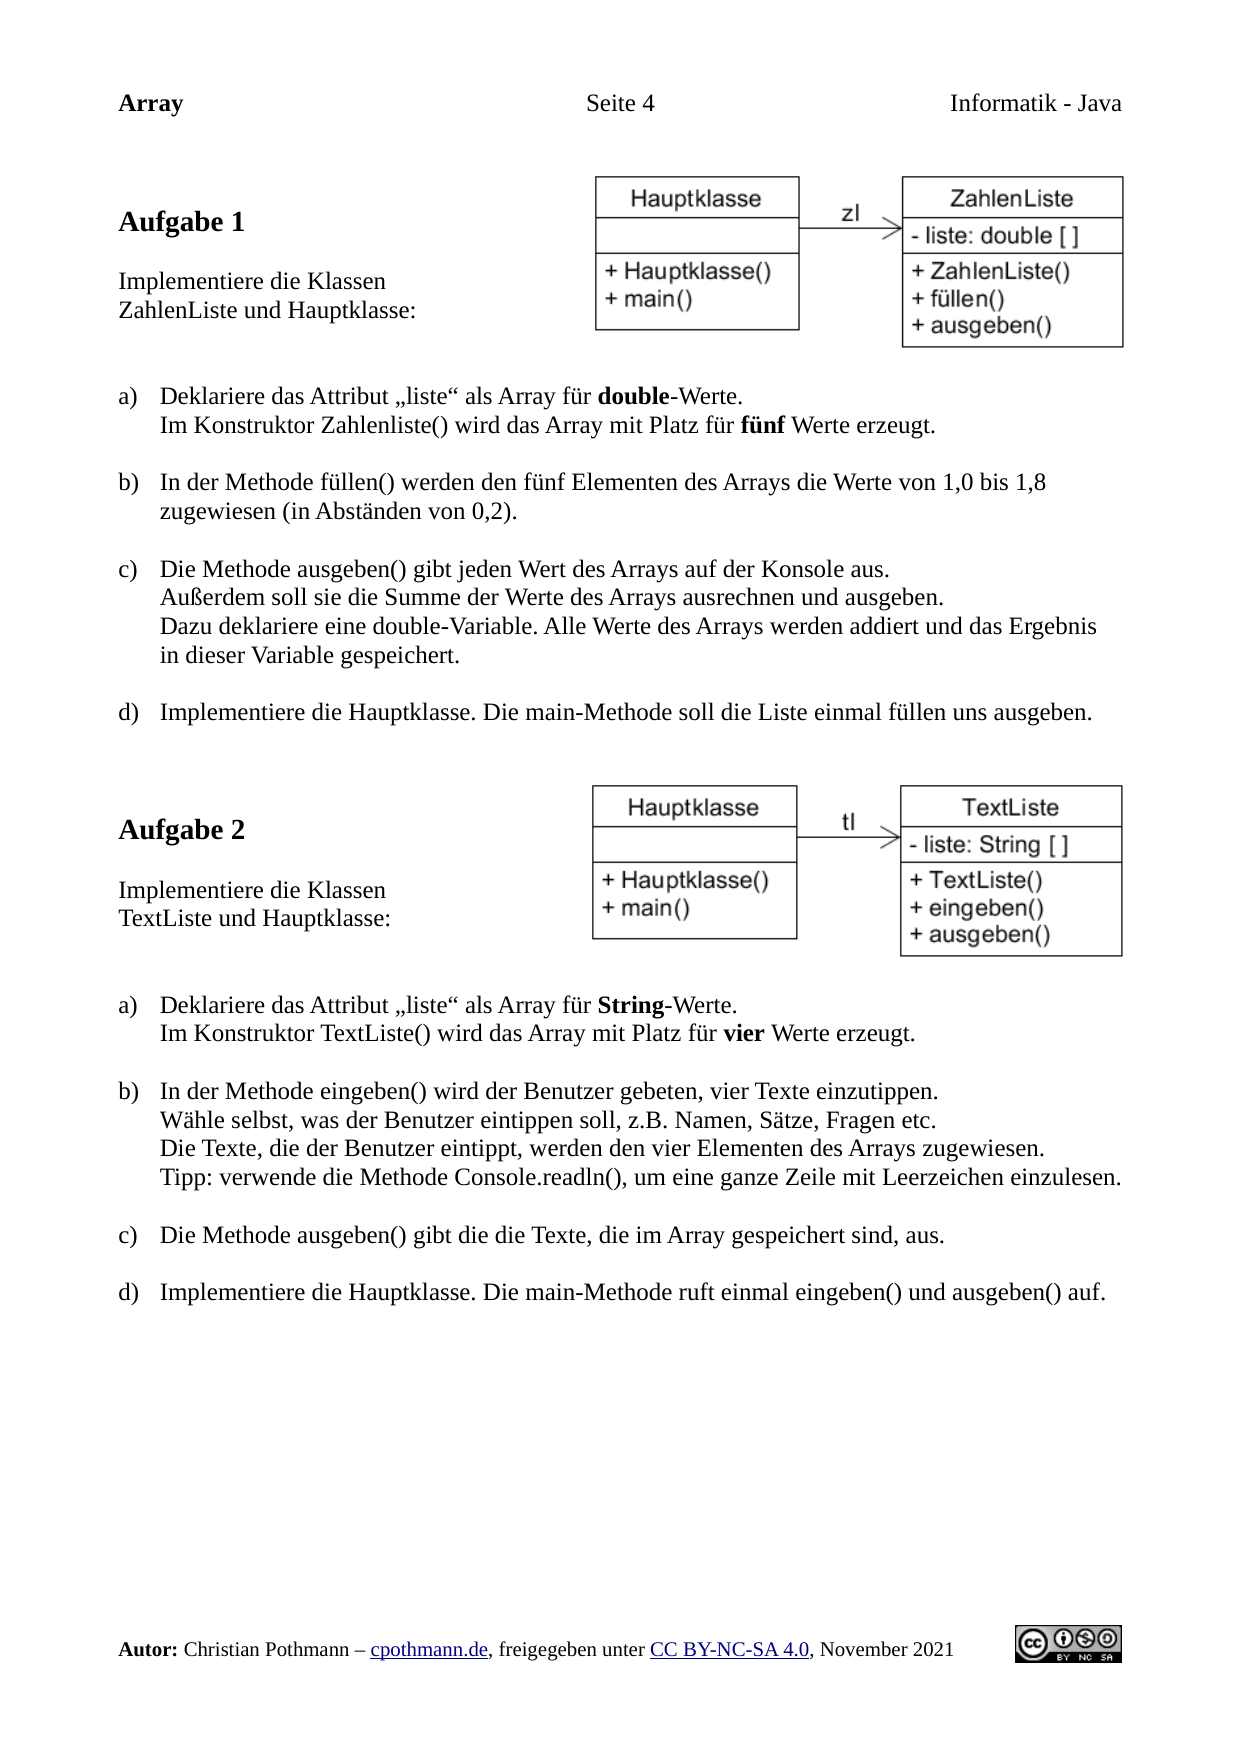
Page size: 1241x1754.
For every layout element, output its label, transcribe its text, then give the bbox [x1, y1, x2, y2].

list Implementiere die Hauptklasse. Die main-Methode soll die Liste einmal füllen uns ausgeben. [118, 697, 1122, 726]
list In der Methode eingeben() wird der Benutzer gebeten, vier Texte einzutippen. Wähle selbst, was der Benutzer eintippen soll, z.B. Namen, Sätze, Fragen etc. [118, 1076, 1122, 1133]
picture [1015, 1625, 1122, 1663]
picture [594, 175, 1124, 349]
picture [591, 784, 1124, 958]
text Autor: Christian Pothmann – cpothmann.de, freigegeben unter CC BY-NC-SA 4.0, November 2021 [118, 1637, 1015, 1661]
text ZahlenListe und Hauptklasse: [118, 295, 594, 324]
list In der Methode füllen() werden den fünf Elementen des Arrays die Werte von 1,0 bis 1,8 zugewiesen (in Abständen von 0,2). [118, 467, 1122, 525]
list Implementiere die Hauptklasse. Die main-Methode ruft einmal eingeben() und ausgeben() auf. [118, 1277, 1122, 1306]
text Implementiere die Klassen [118, 266, 594, 295]
text TextListe und Hauptklasse: [118, 903, 591, 932]
text Aufgabe 2 [118, 812, 591, 846]
text Aufgabe 1 [118, 204, 594, 237]
list Deklariere das Attribut „liste“ als Array für double-Werte. Im Konstruktor Zahlenliste() wird das Array mit Platz für fünf Werte erzeugt. [118, 381, 1122, 439]
list Deklariere das Attribut „liste“ als Array für String-Werte. Im Konstruktor TextListe() wird das Array mit Platz für vier Werte erzeugt. [118, 990, 1122, 1047]
list Die Methode ausgeben() gibt jeden Wert des Arrays auf der Konsole aus. Außerdem soll sie die Summe der Werte des Arrays ausrechnen und ausgeben. Dazu deklariere eine double-Variable. Alle Werte des Arrays werden addiert und das Ergebnis in dieser Variable gespeichert. [118, 554, 1122, 669]
list Die Texte, die der Benutzer eintippt, werden den vier Elementen des Arrays zugewiesen. Tipp: verwende die Methode Console.readln(), um eine ganze Zeile mit Leerzeichen einzulesen. [118, 1133, 1122, 1191]
text Implementiere die Klassen [118, 875, 591, 903]
list Die Methode ausgeben() gibt die die Texte, die im Array gespeichert sind, aus. [118, 1220, 1122, 1248]
